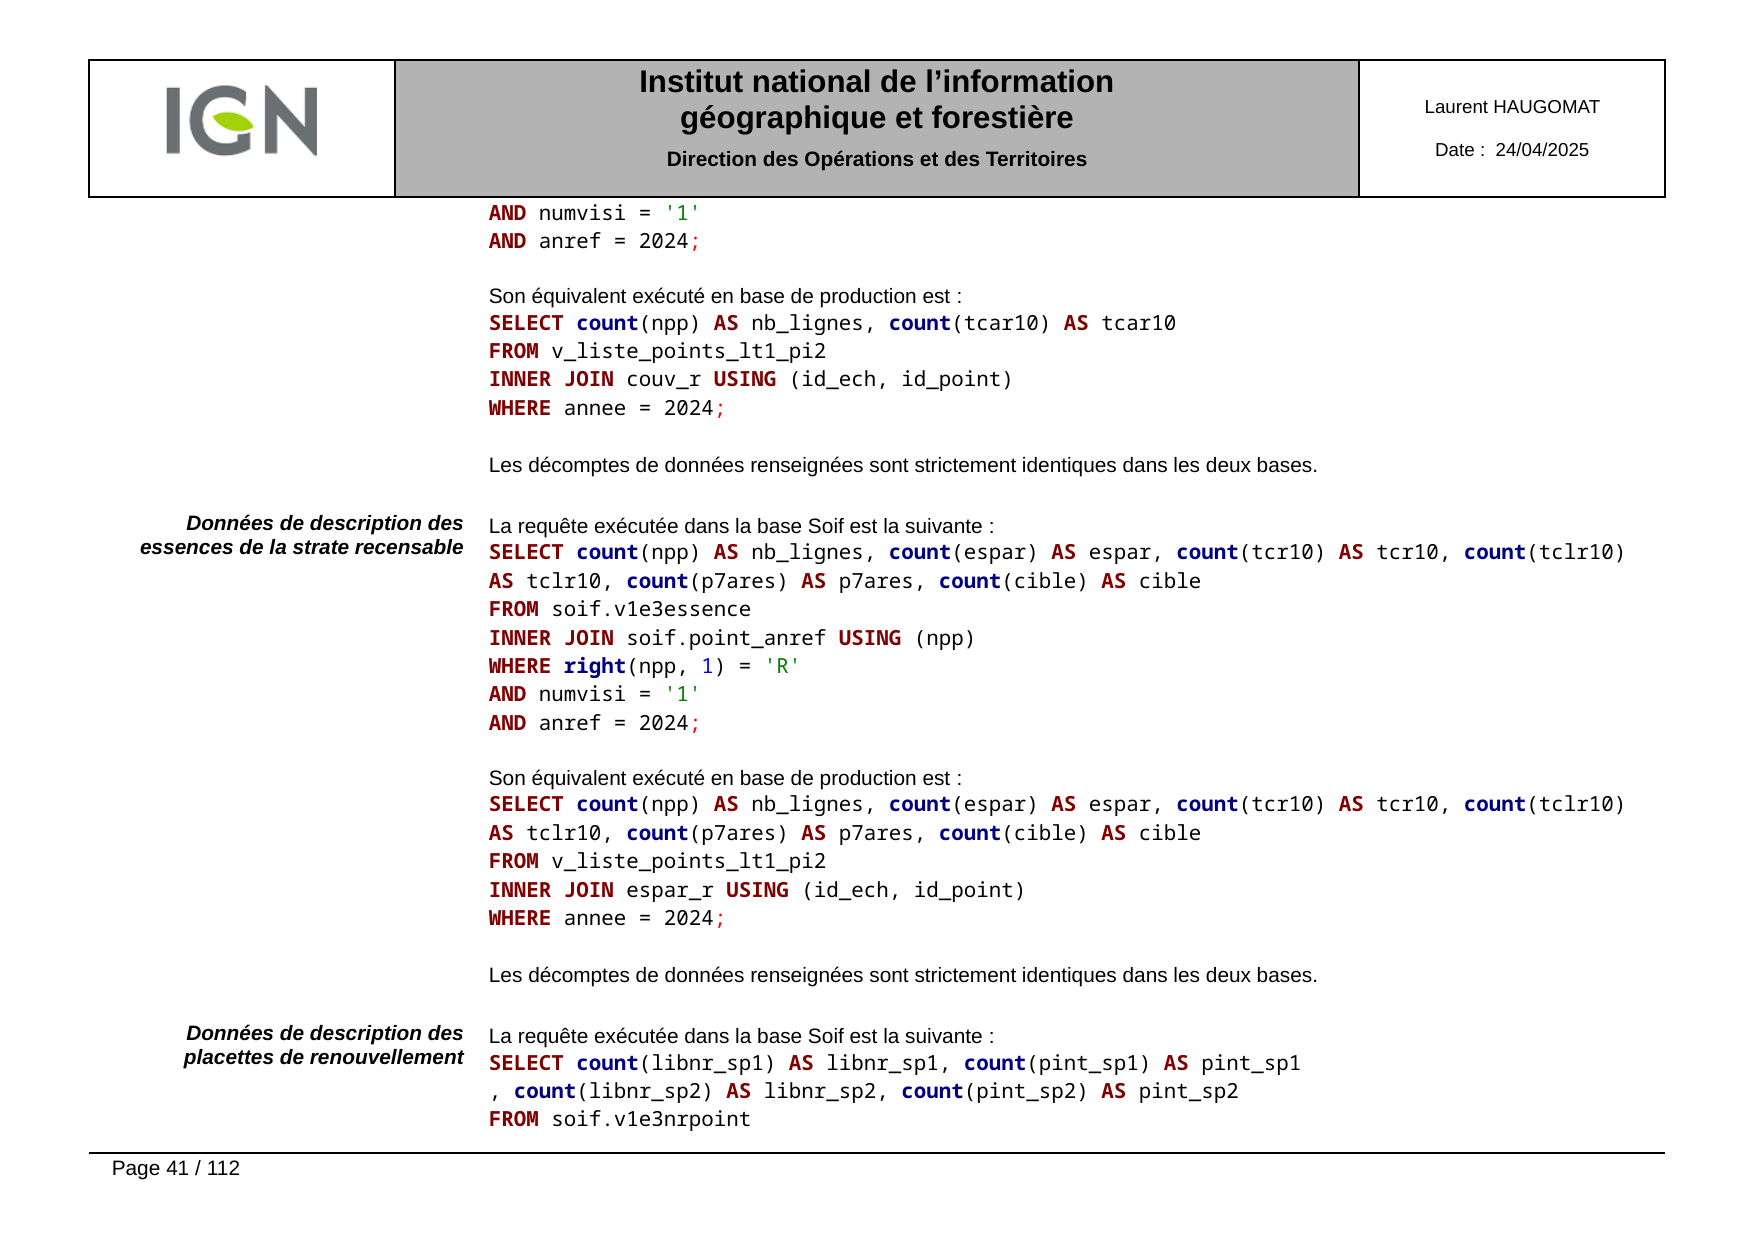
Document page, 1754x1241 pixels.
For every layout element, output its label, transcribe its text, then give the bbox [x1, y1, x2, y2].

table_cell La requête exécutée dans la base Soif est la suivante : SELECT count(libnr_sp1) AS libnr_sp1, count(pint_sp1) AS pint_sp1 , count(libnr_sp2) AS libnr_sp2, count(pint_sp2) AS pint_sp2 FROM soif.v1e3nrpoint [483, 1020, 1665, 1139]
table_cell AND numvisi = '1' AND anref = 2024; Son équivalent exécuté en base de production est : SELECT count(npp) AS nb_lignes, count(tcar10) AS tcar10 FROM v_liste_points_lt1_pi2 INNER JOIN couv_r USING (id_ech, id_point) WHERE annee = 2024; Les décomptes de données renseignées sont strictement identiques dans les deux bases. [483, 198, 1665, 510]
table_cell [89, 198, 483, 510]
table_cell Données de description des essences de la strate recensable [89, 510, 483, 1020]
table_cell Données de description des placettes de renouvellement [89, 1020, 483, 1139]
picture [141, 62, 343, 180]
table_cell La requête exécutée dans la base Soif est la suivante : SELECT count(npp) AS nb_lignes, count(espar) AS espar, count(tcr10) AS tcr10, count(tclr10) AS tclr10, count(p7ares) AS p7ares, count(cible) AS cible FROM soif.v1e3essence INNER JOIN soif.point_anref USING (npp) WHERE right(npp, 1) = 'R' AND numvisi = '1' AND anref = 2024; Son équivalent exécuté en base de production est : SELECT count(npp) AS nb_lignes, count(espar) AS espar, count(tcr10) AS tcr10, count(tclr10) AS tclr10, count(p7ares) AS p7ares, count(cible) AS cible FROM v_liste_points_lt1_pi2 INNER JOIN espar_r USING (id_ech, id_point) WHERE annee = 2024; Les décomptes de données renseignées sont strictement identiques dans les deux bases. [483, 510, 1665, 1020]
